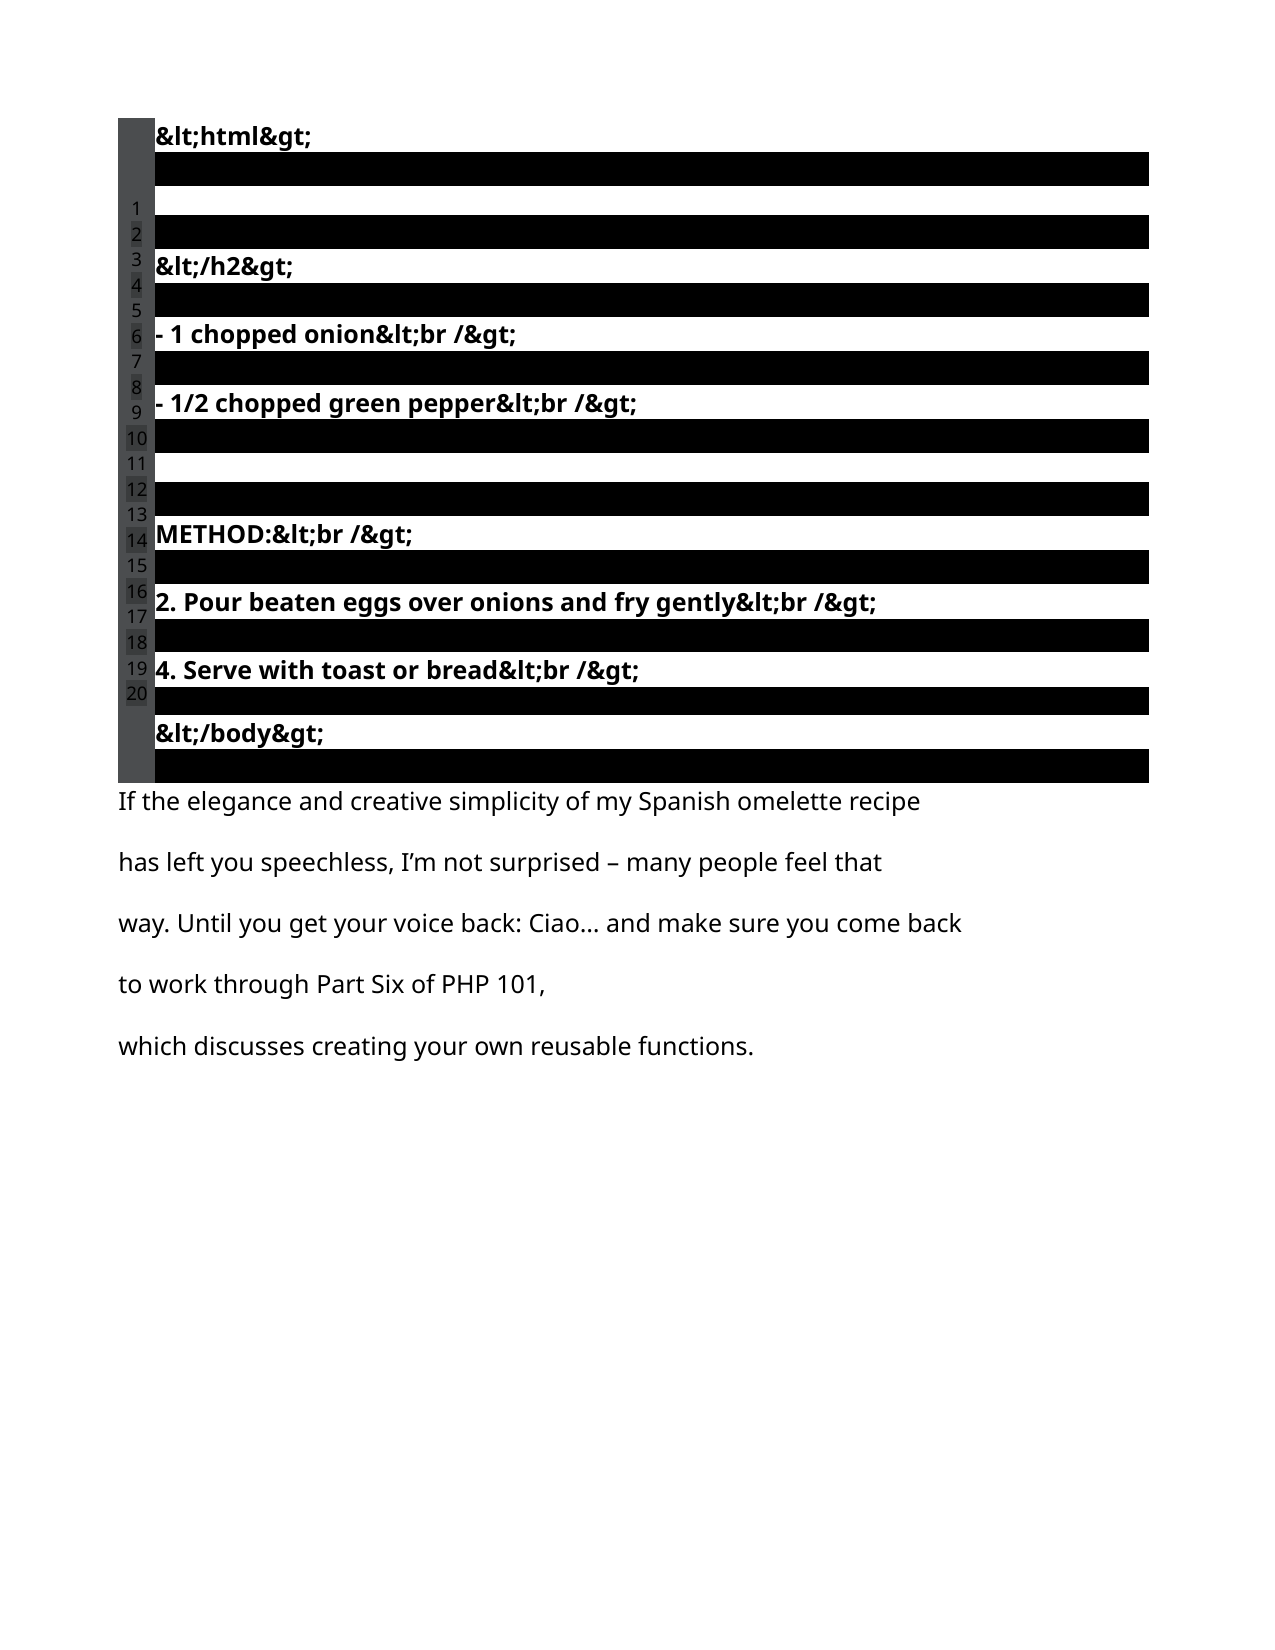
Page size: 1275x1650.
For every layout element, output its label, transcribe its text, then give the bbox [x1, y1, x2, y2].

table_header &lt;html&gt; &lt;head&gt;&lt;/head&gt;&lt;body&gt; &lt;h2&gt;SPANISH OMELETTE &lt;/h2&gt; INGREDIENTS:&lt;br /&gt; - 1 chopped onion&lt;br /&gt; - 1 chopped tomato&lt;br /&gt; - 1/2 chopped green pepper&lt;br /&gt; - 4 beaten eggs&lt;br /&gt; - Salt and pepper to taste&lt;br /&gt; METHOD:&lt;br /&gt; 1. Fry onions in a pan&lt;br /&gt; 2. Pour beaten eggs over onions and fry gently&lt;br /&gt; 3. Add tomatoes, green pepper, salt and pepper to taste&lt;br /&gt; 4. Serve with toast or bread&lt;br /&gt; &lt;/body&gt; &lt;/html&gt; [155, 652, 1149, 687]
table_header &lt;html&gt; &lt;head&gt;&lt;/head&gt;&lt;body&gt; &lt;h2&gt;SPANISH OMELETTE &lt;/h2&gt; INGREDIENTS:&lt;br /&gt; - 1 chopped onion&lt;br /&gt; - 1 chopped tomato&lt;br /&gt; - 1/2 chopped green pepper&lt;br /&gt; - 4 beaten eggs&lt;br /&gt; - Salt and pepper to taste&lt;br /&gt; METHOD:&lt;br /&gt; 1. Fry onions in a pan&lt;br /&gt; 2. Pour beaten eggs over onions and fry gently&lt;br /&gt; 3. Add tomatoes, green pepper, salt and pepper to taste&lt;br /&gt; 4. Serve with toast or bread&lt;br /&gt; &lt;/body&gt; &lt;/html&gt; [155, 453, 1149, 482]
table_header &lt;html&gt; &lt;head&gt;&lt;/head&gt;&lt;body&gt; &lt;h2&gt;SPANISH OMELETTE &lt;/h2&gt; INGREDIENTS:&lt;br /&gt; - 1 chopped onion&lt;br /&gt; - 1 chopped tomato&lt;br /&gt; - 1/2 chopped green pepper&lt;br /&gt; - 4 beaten eggs&lt;br /&gt; - Salt and pepper to taste&lt;br /&gt; METHOD:&lt;br /&gt; 1. Fry onions in a pan&lt;br /&gt; 2. Pour beaten eggs over onions and fry gently&lt;br /&gt; 3. Add tomatoes, green pepper, salt and pepper to taste&lt;br /&gt; 4. Serve with toast or bread&lt;br /&gt; &lt;/body&gt; &lt;/html&gt; [155, 317, 1149, 351]
table_header &lt;html&gt; &lt;head&gt;&lt;/head&gt;&lt;body&gt; &lt;h2&gt;SPANISH OMELETTE &lt;/h2&gt; INGREDIENTS:&lt;br /&gt; - 1 chopped onion&lt;br /&gt; - 1 chopped tomato&lt;br /&gt; - 1/2 chopped green pepper&lt;br /&gt; - 4 beaten eggs&lt;br /&gt; - Salt and pepper to taste&lt;br /&gt; METHOD:&lt;br /&gt; 1. Fry onions in a pan&lt;br /&gt; 2. Pour beaten eggs over onions and fry gently&lt;br /&gt; 3. Add tomatoes, green pepper, salt and pepper to taste&lt;br /&gt; 4. Serve with toast or bread&lt;br /&gt; &lt;/body&gt; &lt;/html&gt; [155, 186, 1149, 215]
table_header &lt;html&gt; &lt;head&gt;&lt;/head&gt;&lt;body&gt; &lt;h2&gt;SPANISH OMELETTE &lt;/h2&gt; INGREDIENTS:&lt;br /&gt; - 1 chopped onion&lt;br /&gt; - 1 chopped tomato&lt;br /&gt; - 1/2 chopped green pepper&lt;br /&gt; - 4 beaten eggs&lt;br /&gt; - Salt and pepper to taste&lt;br /&gt; METHOD:&lt;br /&gt; 1. Fry onions in a pan&lt;br /&gt; 2. Pour beaten eggs over onions and fry gently&lt;br /&gt; 3. Add tomatoes, green pepper, salt and pepper to taste&lt;br /&gt; 4. Serve with toast or bread&lt;br /&gt; &lt;/body&gt; &lt;/html&gt; [155, 118, 1149, 152]
text If the elegance and creative simplicity of my Spanish omelette recipe has left you speechless, I’m not surprised – many people feel that way. Until you get your voice back: Ciao… and make sure you come back to work through Part Six of PHP 101, which discusses creating your own reusable functions. [118, 783, 1157, 1062]
table_header 1 2 3 4 5 6 7 8 9 10 11 12 13 14 15 16 17 18 19 20 [118, 118, 155, 783]
table_header &lt;html&gt; &lt;head&gt;&lt;/head&gt;&lt;body&gt; &lt;h2&gt;SPANISH OMELETTE &lt;/h2&gt; INGREDIENTS:&lt;br /&gt; - 1 chopped onion&lt;br /&gt; - 1 chopped tomato&lt;br /&gt; - 1/2 chopped green pepper&lt;br /&gt; - 4 beaten eggs&lt;br /&gt; - Salt and pepper to taste&lt;br /&gt; METHOD:&lt;br /&gt; 1. Fry onions in a pan&lt;br /&gt; 2. Pour beaten eggs over onions and fry gently&lt;br /&gt; 3. Add tomatoes, green pepper, salt and pepper to taste&lt;br /&gt; 4. Serve with toast or bread&lt;br /&gt; &lt;/body&gt; &lt;/html&gt; [155, 385, 1149, 419]
table_header &lt;html&gt; &lt;head&gt;&lt;/head&gt;&lt;body&gt; &lt;h2&gt;SPANISH OMELETTE &lt;/h2&gt; INGREDIENTS:&lt;br /&gt; - 1 chopped onion&lt;br /&gt; - 1 chopped tomato&lt;br /&gt; - 1/2 chopped green pepper&lt;br /&gt; - 4 beaten eggs&lt;br /&gt; - Salt and pepper to taste&lt;br /&gt; METHOD:&lt;br /&gt; 1. Fry onions in a pan&lt;br /&gt; 2. Pour beaten eggs over onions and fry gently&lt;br /&gt; 3. Add tomatoes, green pepper, salt and pepper to taste&lt;br /&gt; 4. Serve with toast or bread&lt;br /&gt; &lt;/body&gt; &lt;/html&gt; [155, 584, 1149, 619]
table_header &lt;html&gt; &lt;head&gt;&lt;/head&gt;&lt;body&gt; &lt;h2&gt;SPANISH OMELETTE &lt;/h2&gt; INGREDIENTS:&lt;br /&gt; - 1 chopped onion&lt;br /&gt; - 1 chopped tomato&lt;br /&gt; - 1/2 chopped green pepper&lt;br /&gt; - 4 beaten eggs&lt;br /&gt; - Salt and pepper to taste&lt;br /&gt; METHOD:&lt;br /&gt; 1. Fry onions in a pan&lt;br /&gt; 2. Pour beaten eggs over onions and fry gently&lt;br /&gt; 3. Add tomatoes, green pepper, salt and pepper to taste&lt;br /&gt; 4. Serve with toast or bread&lt;br /&gt; &lt;/body&gt; &lt;/html&gt; [155, 715, 1149, 749]
table_header &lt;html&gt; &lt;head&gt;&lt;/head&gt;&lt;body&gt; &lt;h2&gt;SPANISH OMELETTE &lt;/h2&gt; INGREDIENTS:&lt;br /&gt; - 1 chopped onion&lt;br /&gt; - 1 chopped tomato&lt;br /&gt; - 1/2 chopped green pepper&lt;br /&gt; - 4 beaten eggs&lt;br /&gt; - Salt and pepper to taste&lt;br /&gt; METHOD:&lt;br /&gt; 1. Fry onions in a pan&lt;br /&gt; 2. Pour beaten eggs over onions and fry gently&lt;br /&gt; 3. Add tomatoes, green pepper, salt and pepper to taste&lt;br /&gt; 4. Serve with toast or bread&lt;br /&gt; &lt;/body&gt; &lt;/html&gt; [155, 249, 1149, 283]
table_header &lt;html&gt; &lt;head&gt;&lt;/head&gt;&lt;body&gt; &lt;h2&gt;SPANISH OMELETTE &lt;/h2&gt; INGREDIENTS:&lt;br /&gt; - 1 chopped onion&lt;br /&gt; - 1 chopped tomato&lt;br /&gt; - 1/2 chopped green pepper&lt;br /&gt; - 4 beaten eggs&lt;br /&gt; - Salt and pepper to taste&lt;br /&gt; METHOD:&lt;br /&gt; 1. Fry onions in a pan&lt;br /&gt; 2. Pour beaten eggs over onions and fry gently&lt;br /&gt; 3. Add tomatoes, green pepper, salt and pepper to taste&lt;br /&gt; 4. Serve with toast or bread&lt;br /&gt; &lt;/body&gt; &lt;/html&gt; [155, 516, 1149, 550]
